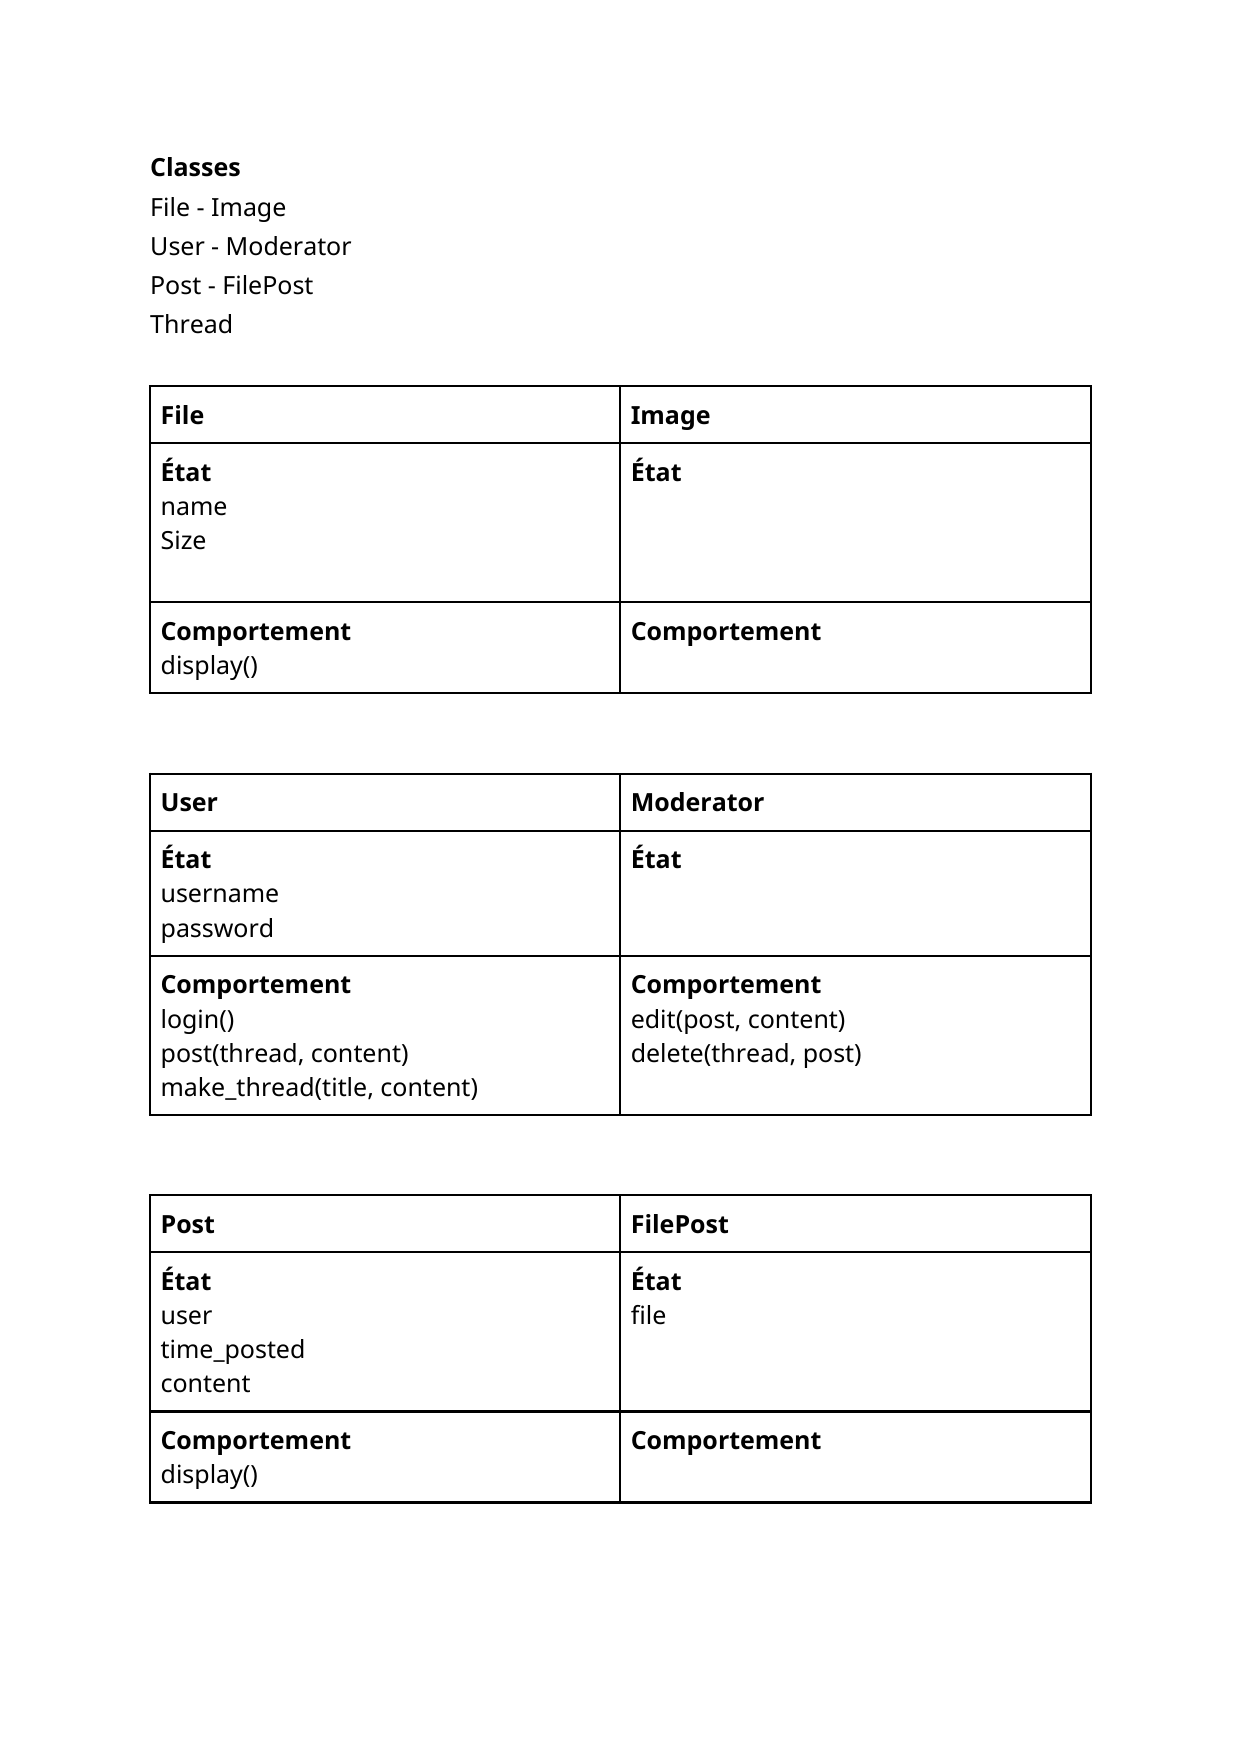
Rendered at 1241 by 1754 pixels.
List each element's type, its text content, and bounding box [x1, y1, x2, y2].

table_cell Comportement login() post(thread, content) make_thread(title, content) [151, 957, 619, 1114]
text Thread [150, 307, 1090, 341]
table_cell Comportement [621, 1413, 1090, 1501]
table_cell Comportement edit(post, content) delete(thread, post) [621, 957, 1090, 1114]
table_cell Comportement display() [151, 603, 619, 692]
table_cell État user time_posted content [151, 1253, 619, 1410]
table_cell État username password [151, 832, 619, 955]
table_cell Comportement [621, 603, 1090, 692]
table_header User [151, 775, 619, 829]
table_header File [151, 387, 619, 442]
table_header Post [151, 1196, 619, 1251]
table_header Image [621, 387, 1090, 442]
table_cell État [621, 444, 1090, 601]
table_cell État file [621, 1253, 1090, 1410]
table_cell État name Size [151, 444, 619, 601]
text Classes [150, 150, 1090, 184]
table_cell État [621, 832, 1090, 955]
text Post - FilePost [150, 267, 1090, 302]
text File - Image [150, 189, 1090, 223]
table_header FilePost [621, 1196, 1090, 1251]
table_cell Comportement display() [151, 1413, 619, 1501]
table_header Moderator [621, 775, 1090, 829]
text User - Moderator [150, 228, 1090, 262]
